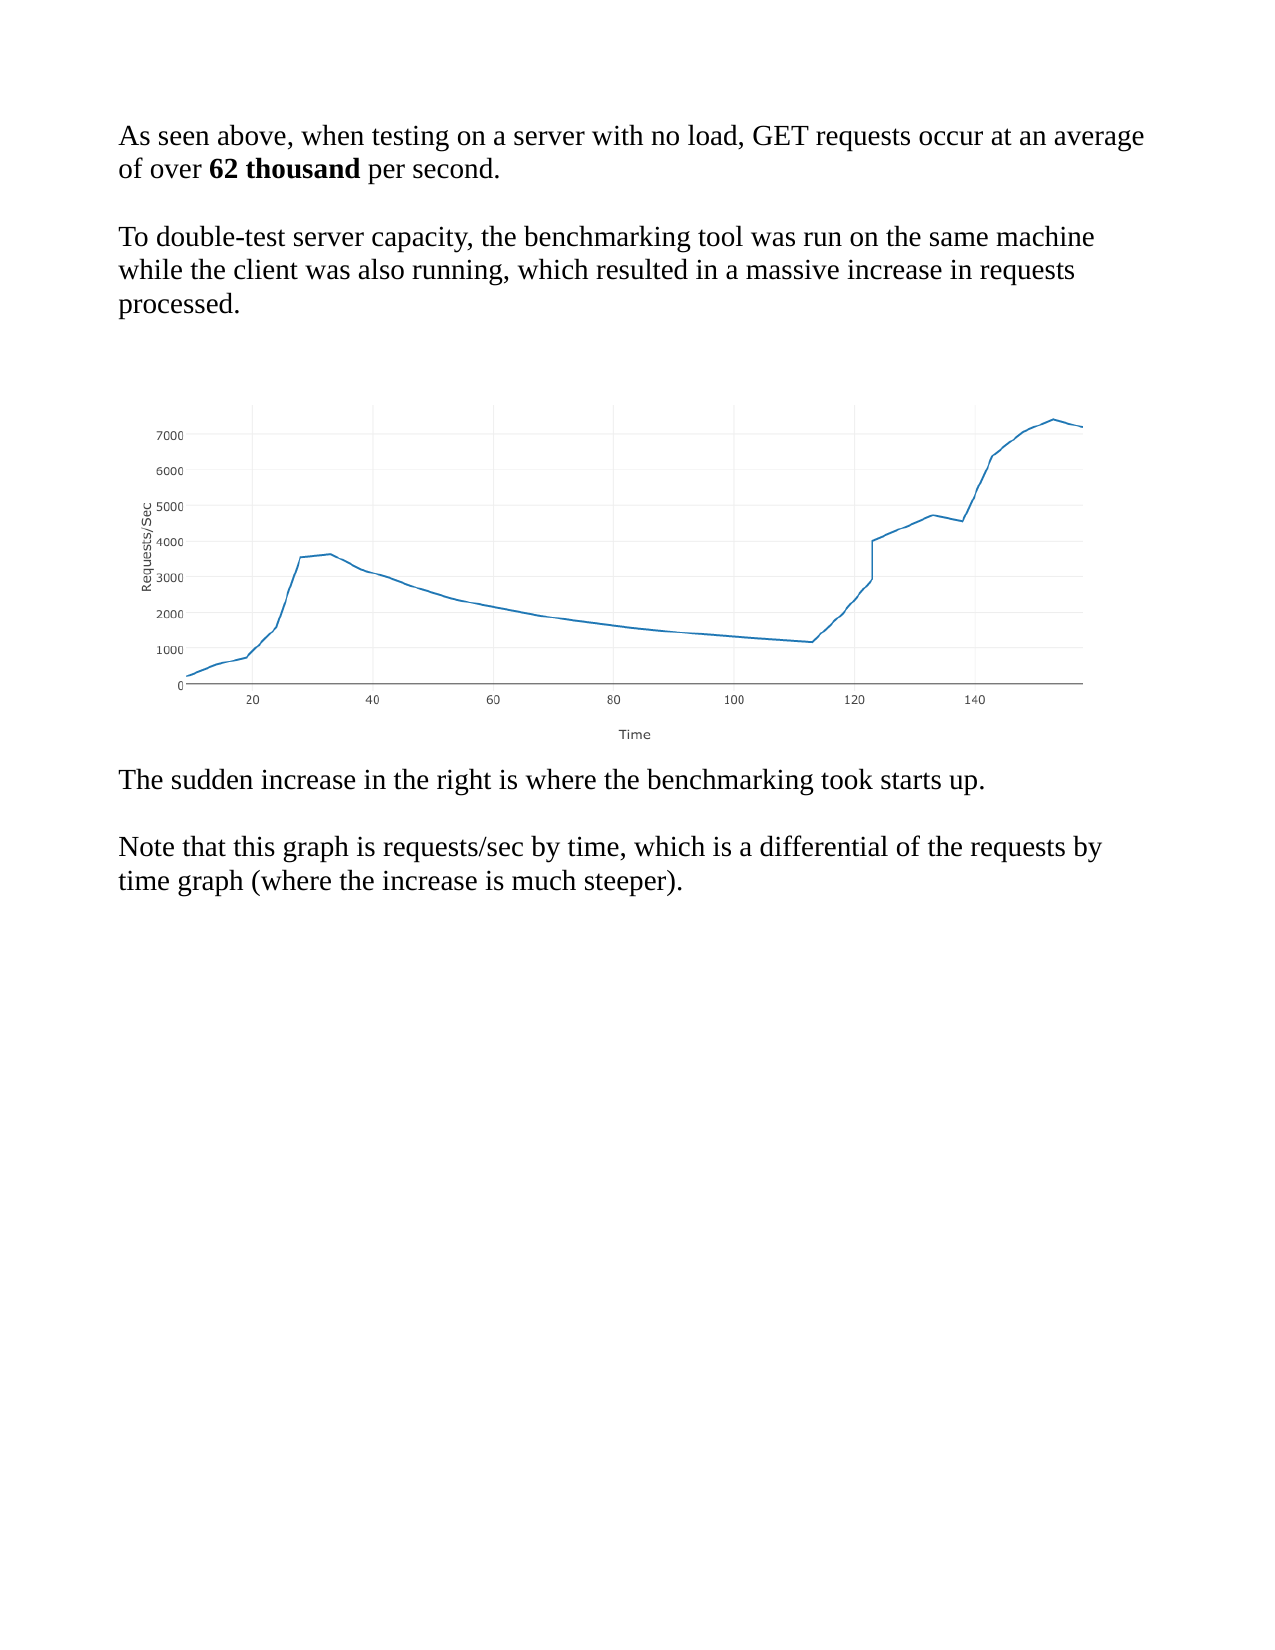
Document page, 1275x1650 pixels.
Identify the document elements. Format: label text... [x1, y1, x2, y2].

text As seen above, when testing on a server with no load, GET requests occur at an average of over 62 thousand per second. [118, 118, 1157, 185]
text The sudden increase in the right is where the benchmarking took starts up. [118, 763, 1157, 796]
text To double-test server capacity, the benchmarking tool was run on the same machine while the client was also running, which resulted in a massive increase in requests processed. [118, 219, 1157, 319]
text Note that this graph is requests/sec by time, which is a differential of the requests by time graph (where the increase is much steeper). [118, 829, 1157, 896]
